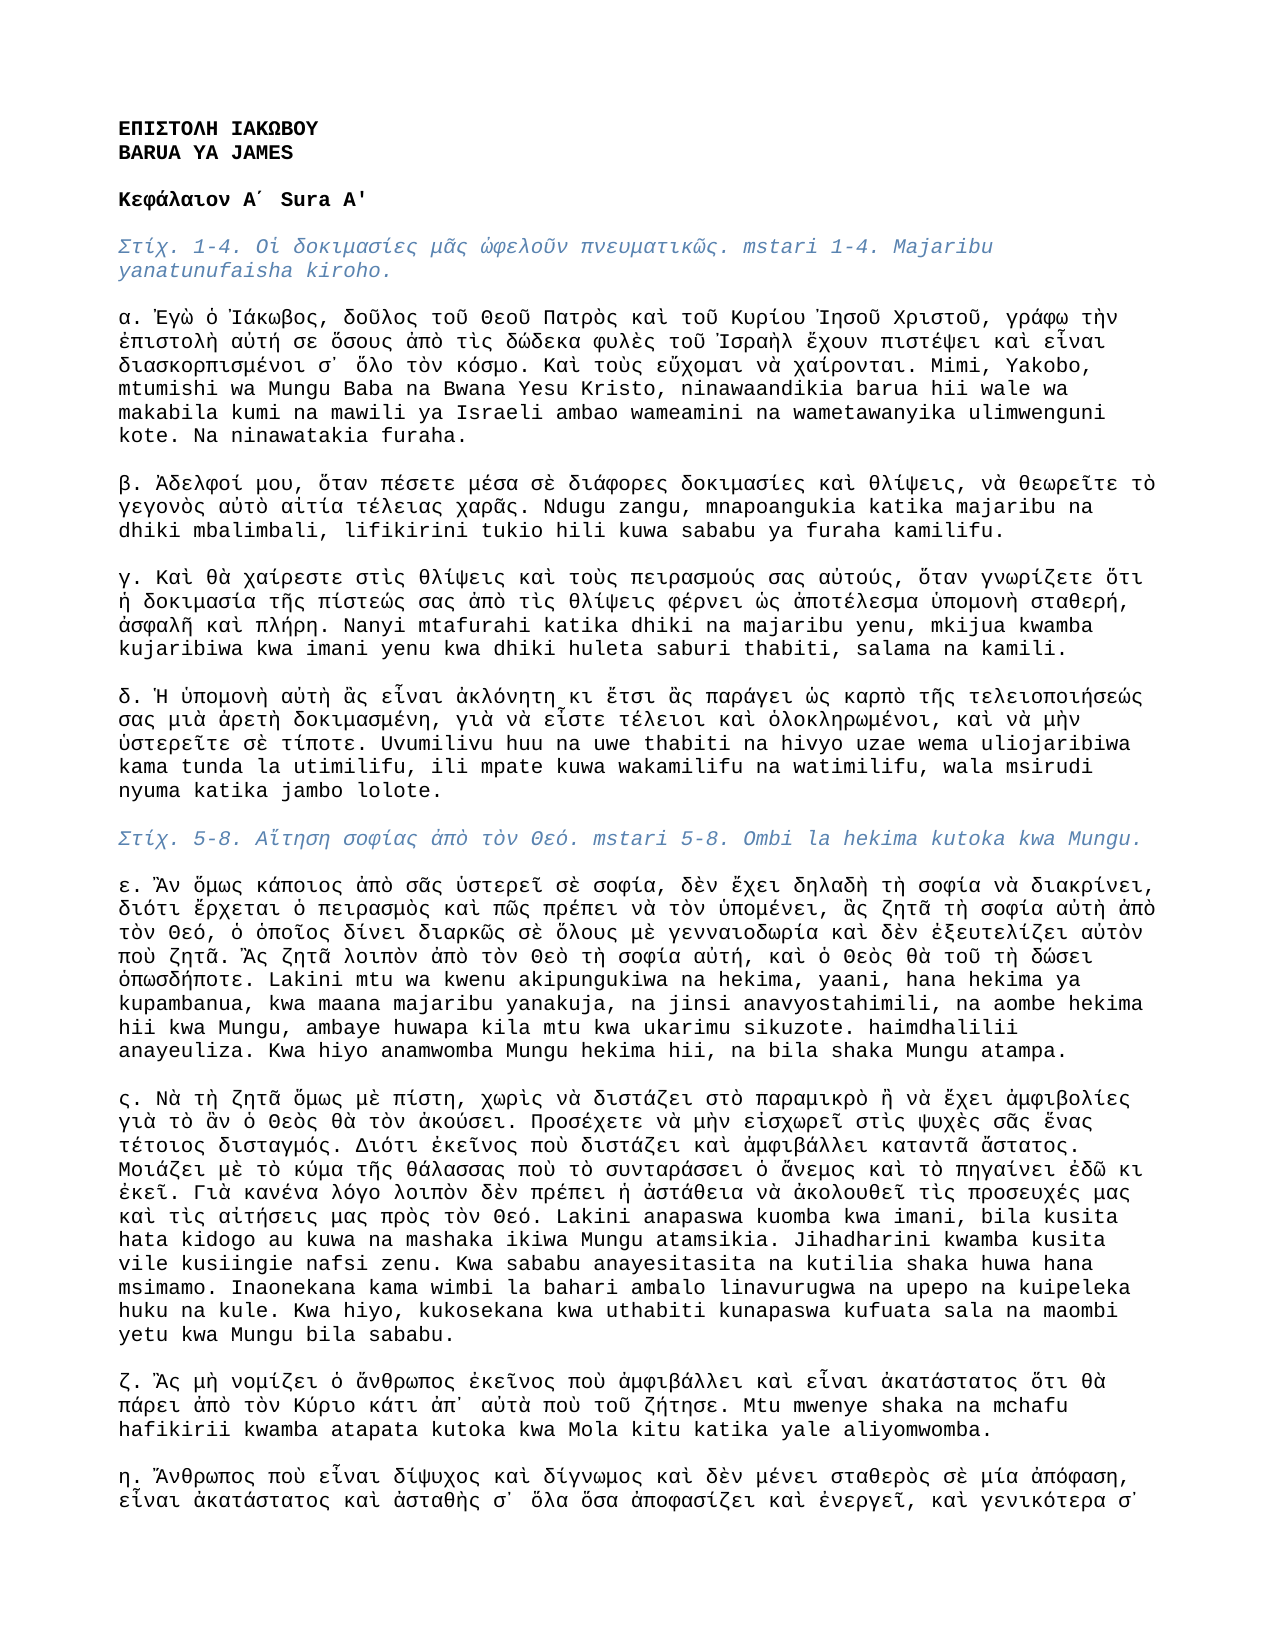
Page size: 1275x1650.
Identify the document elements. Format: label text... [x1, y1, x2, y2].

text β. Ἀδελφοί μου, ὅταν πέσετε μέσα σὲ διάφορες δοκιμασίες καὶ θλίψεις, νὰ θεωρεῖτε τὸ γεγονὸς αὐτὸ αἰτία τέλειας χαρᾶς. Ndugu zangu, mnapoangukia katika majaribu na dhiki mbalimbali, lifikirini tukio hili kuwa sababu ya furaha kamilifu. [118, 473, 1157, 544]
text BARUA YA JAMES [118, 142, 1157, 165]
text Κεφάλαιον Α´ Sura A' [118, 189, 1157, 213]
text ς. Νὰ τὴ ζητᾶ ὅμως μὲ πίστη, χωρὶς νὰ διστάζει στὸ παραμικρὸ ἢ νὰ ἔχει ἀμφιβολίες γιὰ τὸ ἂν ὁ Θεὸς θὰ τὸν ἀκούσει. Προσέχετε νὰ μὴν εἰσχωρεῖ στὶς ψυχὲς σᾶς ἕνας τέτοιος δισταγμός. Διότι ἐκεῖνος ποὺ διστάζει καὶ ἀμφιβάλλει καταντᾶ ἄστατος. Μοιάζει μὲ τὸ κύμα τῆς θάλασσας ποὺ τὸ συνταράσσει ὁ ἄνεμος καὶ τὸ πηγαίνει ἐδῶ κι ἐκεῖ. Γιὰ κανένα λόγο λοιπὸν δὲν πρέπει ἡ ἀστάθεια νὰ ἀκολουθεῖ τὶς προσευχές μας καὶ τὶς αἰτήσεις μας πρὸς τὸν Θεό. Lakini anapaswa kuomba kwa imani, bila kusita hata kidogo au kuwa na mashaka ikiwa Mungu atamsikia. Jihadharini kwamba kusita vile kusiingie nafsi zenu. Kwa sababu anayesitasita na kutilia shaka huwa hana msimamo. Inaonekana kama wimbi la bahari ambalo linavurugwa na upepo na kuipeleka huku na kule. Kwa hiyo, kukosekana kwa uthabiti kunapaswa kufuata sala na maombi yetu kwa Mungu bila sababu. [118, 1088, 1157, 1348]
text ζ. Ἂς μὴ νομίζει ὁ ἄνθρωπος ἐκεῖνος ποὺ ἀμφιβάλλει καὶ εἶναι ἀκατάστατος ὅτι θὰ πάρει ἀπὸ τὸν Κύριο κάτι ἀπ᾿ αὐτὰ ποὺ τοῦ ζήτησε. Mtu mwenye shaka na mchafu hafikirii kwamba atapata kutoka kwa Mola kitu katika yale aliyomwomba. [118, 1371, 1157, 1442]
text Στίχ. 5-8. Αἴτηση σοφίας ἀπὸ τὸν Θεό. mstari 5-8. Ombi la hekima kutoka kwa Mungu. [118, 827, 1157, 851]
text α. Ἐγὼ ὁ Ἰάκωβος, δοῦλος τοῦ Θεοῦ Πατρὸς καὶ τοῦ Κυρίου Ἰησοῦ Χριστοῦ, γράφω τὴν ἐπιστολὴ αὐτή σε ὅσους ἀπὸ τὶς δώδεκα φυλὲς τοῦ Ἰσραὴλ ἔχουν πιστέψει καὶ εἶναι διασκορπισμένοι σ᾿ ὅλο τὸν κόσμο. Καὶ τοὺς εὔχομαι νὰ χαίρονται. Mimi, Yakobo, mtumishi wa Mungu Baba na Bwana Yesu Kristo, ninawaandikia barua hii wale wa makabila kumi na mawili ya Israeli ambao wameamini na wametawanyika ulimwenguni kote. Na ninawatakia furaha. [118, 307, 1157, 449]
text ε. Ἂν ὅμως κάποιος ἀπὸ σᾶς ὑστερεῖ σὲ σοφία, δὲν ἔχει δηλαδὴ τὴ σοφία νὰ διακρίνει, διότι ἔρχεται ὁ πειρασμὸς καὶ πῶς πρέπει νὰ τὸν ὑπομένει, ἂς ζητᾶ τὴ σοφία αὐτὴ ἀπὸ τὸν Θεό, ὁ ὁποῖος δίνει διαρκῶς σὲ ὅλους μὲ γενναιοδωρία καὶ δὲν ἐξευτελίζει αὐτὸν ποὺ ζητᾶ. Ἂς ζητᾶ λοιπὸν ἀπὸ τὸν Θεὸ τὴ σοφία αὐτή, καὶ ὁ Θεὸς θὰ τοῦ τὴ δώσει ὁπωσδήποτε. Lakini mtu wa kwenu akipungukiwa na hekima, yaani, hana hekima ya kupambanua, kwa maana majaribu yanakuja, na jinsi anavyostahimili, na aombe hekima hii kwa Mungu, ambaye huwapa kila mtu kwa ukarimu sikuzote. haimdhalilii anayeuliza. Kwa hiyo anamwomba Mungu hekima hii, na bila shaka Mungu atampa. [118, 875, 1157, 1064]
text Στίχ. 1-4. Οἱ δοκιμασίες μᾶς ὠφελοῦν πνευματικῶς. mstari 1-4. Majaribu yanatunufaisha kiroho. [118, 236, 1157, 284]
text η. Ἄνθρωπος ποὺ εἶναι δίψυχος καὶ δίγνωμος καὶ δὲν μένει σταθερὸς σὲ μία ἀπόφαση, εἶναι ἀκατάστατος καὶ ἀσταθὴς σ᾿ ὅλα ὅσα ἀποφασίζει καὶ ἐνεργεῖ, καὶ γενικότερα σ᾿ [118, 1466, 1157, 1513]
text γ. Καὶ θὰ χαίρεστε στὶς θλίψεις καὶ τοὺς πειρασμούς σας αὐτούς, ὅταν γνωρίζετε ὅτι ἡ δοκιμασία τῆς πίστεώς σας ἀπὸ τὶς θλίψεις φέρνει ὡς ἀποτέλεσμα ὑπομονὴ σταθερή, ἀσφαλῆ καὶ πλήρη. Nanyi mtafurahi katika dhiki na majaribu yenu, mkijua kwamba kujaribiwa kwa imani yenu kwa dhiki huleta saburi thabiti, salama na kamili. [118, 567, 1157, 662]
text δ. Ἡ ὑπομονὴ αὐτὴ ἂς εἶναι ἀκλόνητη κι ἔτσι ἂς παράγει ὡς καρπὸ τῆς τελειοποιήσεώς σας μιὰ ἀρετὴ δοκιμασμένη, γιὰ νὰ εἶστε τέλειοι καὶ ὁλοκληρωμένοι, καὶ νὰ μὴν ὑστερεῖτε σὲ τίποτε. Uvumilivu huu na uwe thabiti na hivyo uzae wema uliojaribiwa kama tunda la utimilifu, ili mpate kuwa wakamilifu na watimilifu, wala msirudi nyuma katika jambo lolote. [118, 686, 1157, 804]
text ΕΠΙΣΤΟΛΗ ΙΑΚΩΒΟΥ [118, 118, 1157, 142]
